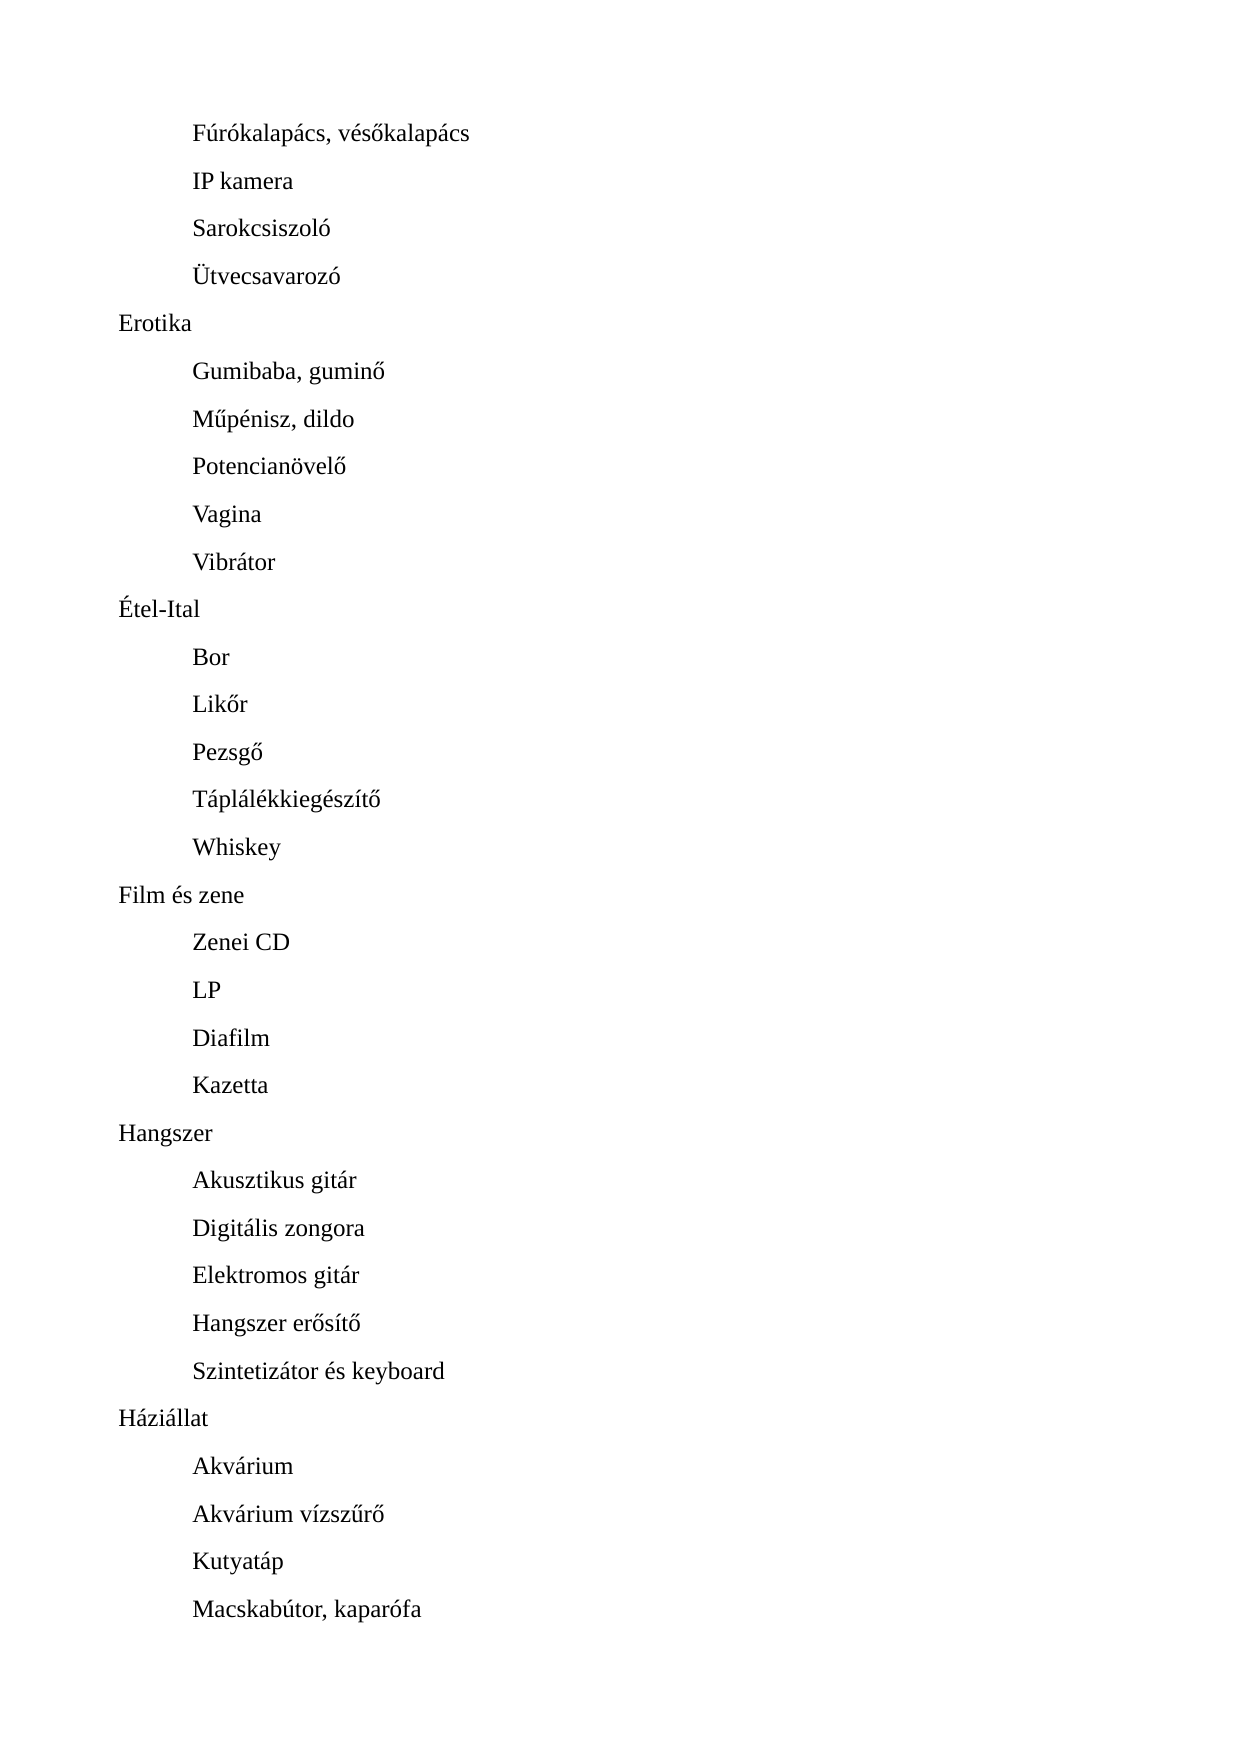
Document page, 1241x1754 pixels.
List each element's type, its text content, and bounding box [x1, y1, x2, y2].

text Hangszer erősítő [192, 1308, 1122, 1337]
text Sarokcsiszoló [192, 213, 1122, 242]
text Kazetta [192, 1070, 1122, 1099]
text IP kamera [192, 166, 1122, 194]
text Vagina [192, 499, 1122, 528]
text Háziállat [118, 1403, 1122, 1432]
text Erotika [118, 308, 1122, 337]
text Kutyatáp [192, 1546, 1122, 1575]
text Digitális zongora [192, 1213, 1122, 1242]
text Akvárium vízszűrő [192, 1499, 1122, 1527]
text Ütvecsavarozó [192, 261, 1122, 290]
text Étel-Ital [118, 594, 1122, 623]
text Pezsgő [192, 737, 1122, 766]
text Akusztikus gitár [192, 1165, 1122, 1194]
text Gumibaba, guminő [192, 356, 1122, 385]
text Szintetizátor és keyboard [192, 1356, 1122, 1384]
text LP [192, 975, 1122, 1004]
text Akvárium [192, 1451, 1122, 1480]
text Elektromos gitár [192, 1261, 1122, 1289]
text Táplálékkiegészítő [192, 784, 1122, 813]
text Zenei CD [192, 927, 1122, 956]
text Hangszer [118, 1118, 1122, 1147]
text Fúrókalapács, vésőkalapács [192, 118, 1122, 147]
text Potencianövelő [192, 451, 1122, 480]
text Whiskey [192, 832, 1122, 861]
text Műpénisz, dildo [192, 404, 1122, 432]
text Bor [192, 642, 1122, 671]
text Film és zene [118, 880, 1122, 908]
text Vibrátor [192, 547, 1122, 575]
text Likőr [192, 689, 1122, 718]
text Macskabútor, kaparófa [192, 1594, 1122, 1623]
text Diafilm [192, 1023, 1122, 1051]
